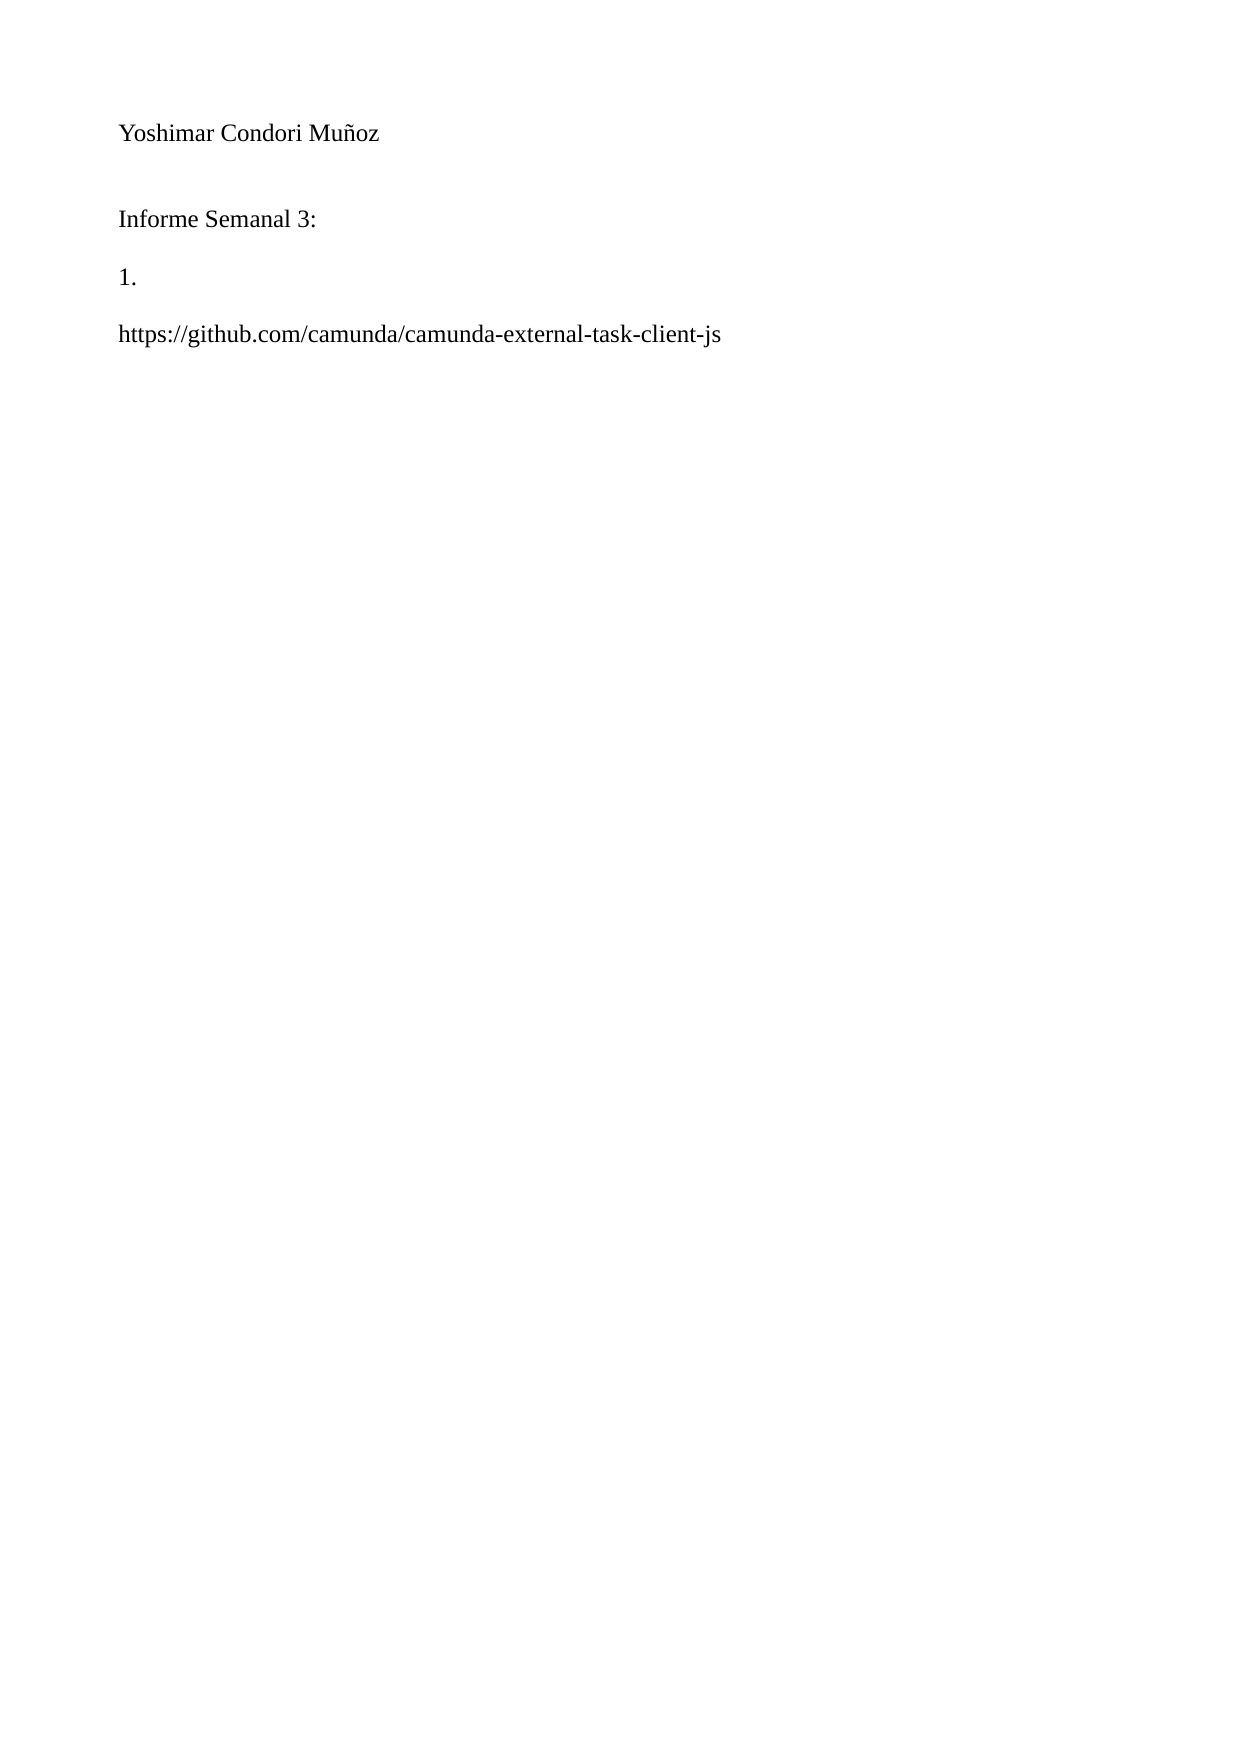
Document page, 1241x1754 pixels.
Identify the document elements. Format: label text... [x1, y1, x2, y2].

text Yoshimar Condori Muñoz [118, 118, 1122, 147]
text Informe Semanal 3: [118, 204, 1122, 233]
text 1. [118, 262, 1122, 291]
text https://github.com/camunda/camunda-external-task-client-js [118, 319, 1122, 348]
